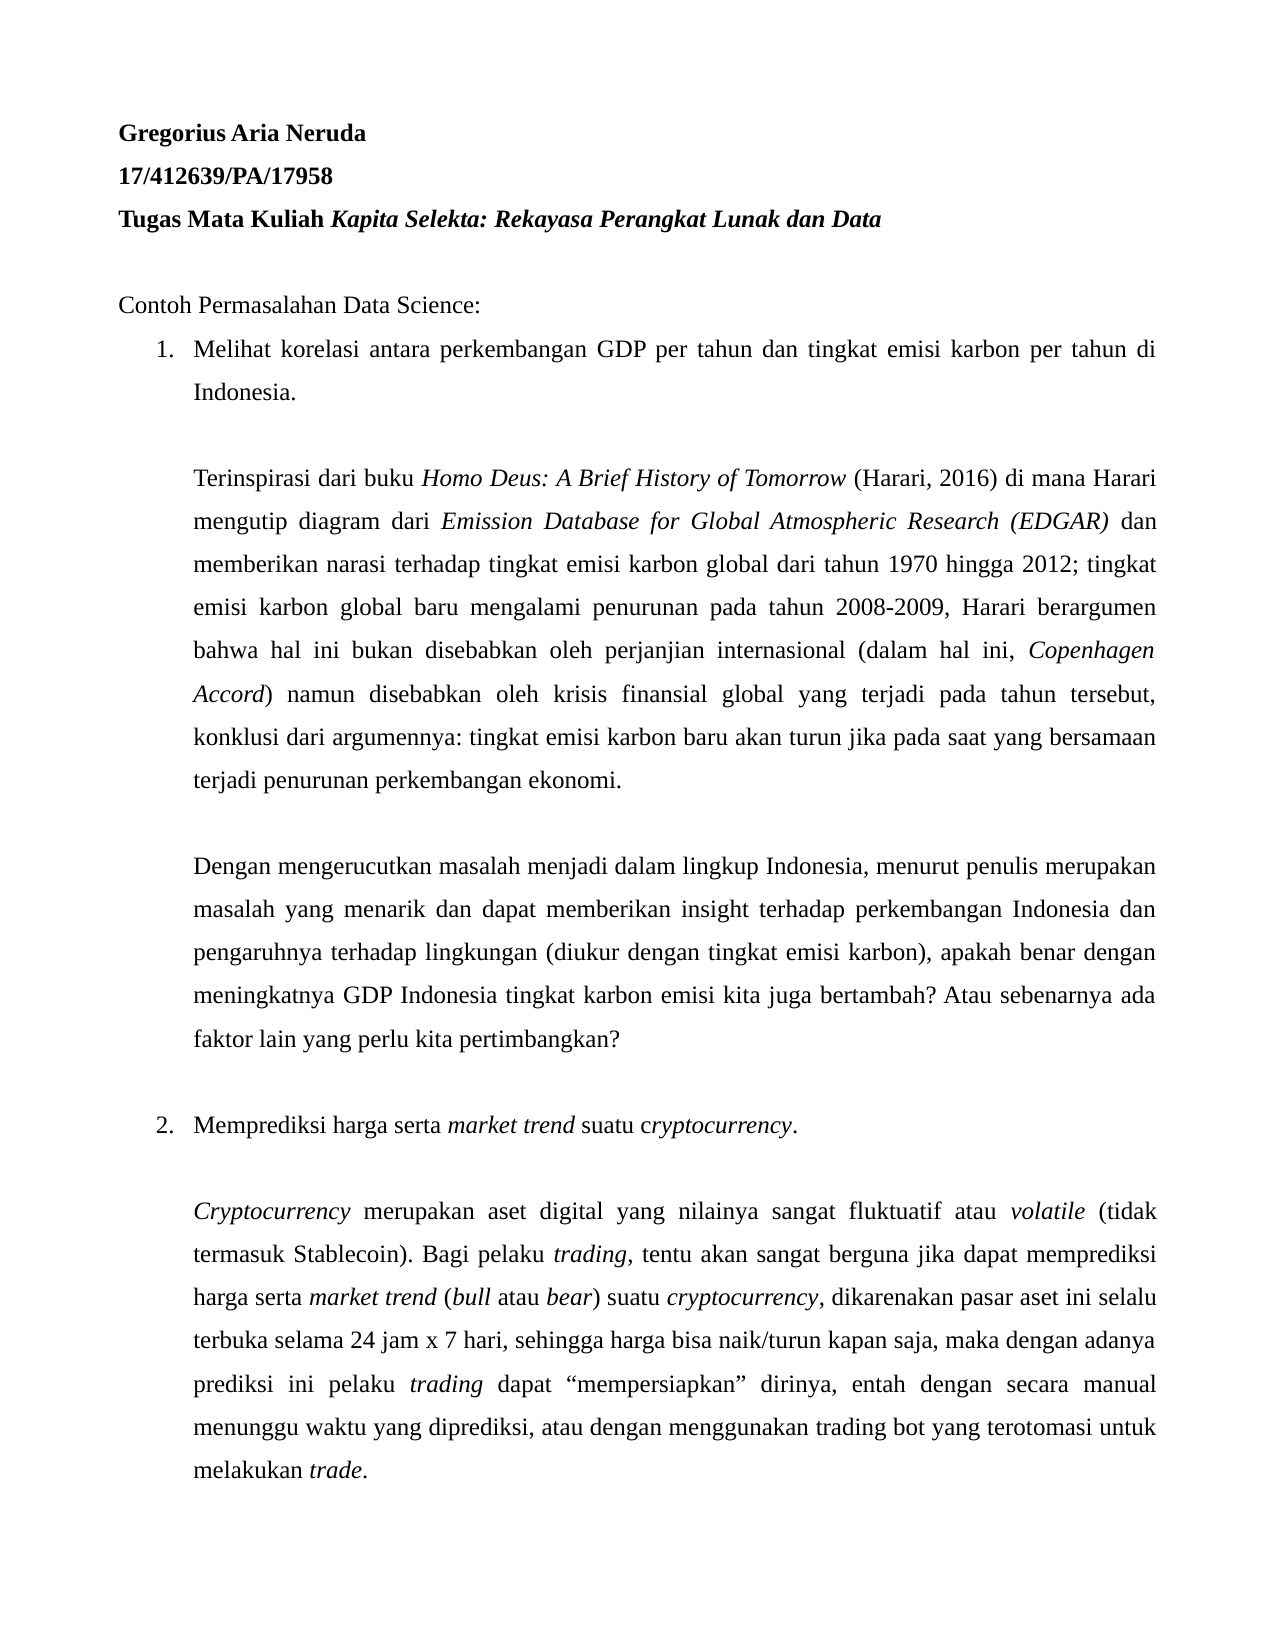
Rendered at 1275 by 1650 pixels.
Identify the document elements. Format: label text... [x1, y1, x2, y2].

list Memprediksi harga serta market trend suatu cryptocurrency. [156, 1110, 1157, 1139]
list Cryptocurrency merupakan aset digital yang nilainya sangat fluktuatif atau volatile (tidak termasuk Stablecoin). Bagi pelaku trading, tentu akan sangat berguna jika dapat memprediksi harga serta market trend (bull atau bear) suatu cryptocurrency, dikarenakan pasar aset ini selalu terbuka selama 24 jam x 7 hari, sehingga harga bisa naik/turun kapan saja, maka dengan adanya prediksi ini pelaku trading dapat “mempersiapkan” dirinya, entah dengan secara manual menunggu waktu yang diprediksi, atau dengan menggunakan trading bot yang terotomasi untuk melakukan trade. [156, 1196, 1157, 1484]
list Dengan mengerucutkan masalah menjadi dalam lingkup Indonesia, menurut penulis merupakan masalah yang menarik dan dapat memberikan insight terhadap perkembangan Indonesia dan pengaruhnya terhadap lingkungan (diukur dengan tingkat emisi karbon), apakah benar dengan meningkatnya GDP Indonesia tingkat karbon emisi kita juga bertambah? Atau sebenarnya ada faktor lain yang perlu kita pertimbangkan? [156, 851, 1157, 1052]
text Contoh Permasalahan Data Science: [118, 291, 1157, 319]
list Terinspirasi dari buku Homo Deus: A Brief History of Tomorrow (Harari, 2016) di mana Harari mengutip diagram dari Emission Database for Global Atmospheric Research (EDGAR) dan memberikan narasi terhadap tingkat emisi karbon global dari tahun 1970 hingga 2012; tingkat emisi karbon global baru mengalami penurunan pada tahun 2008-2009, Harari berargumen bahwa hal ini bukan disebabkan oleh perjanjian internasional (dalam hal ini, Copenhagen Accord) namun disebabkan oleh krisis finansial global yang terjadi pada tahun tersebut, konklusi dari argumennya: tingkat emisi karbon baru akan turun jika pada saat yang bersamaan terjadi penurunan perkembangan ekonomi. [156, 463, 1157, 794]
text Tugas Mata Kuliah Kapita Selekta: Rekayasa Perangkat Lunak dan Data [118, 204, 1157, 233]
text Gregorius Aria Neruda [118, 118, 1157, 147]
text 17/412639/PA/17958 [118, 161, 1157, 190]
list Melihat korelasi antara perkembangan GDP per tahun dan tingkat emisi karbon per tahun di Indonesia. [156, 334, 1157, 406]
